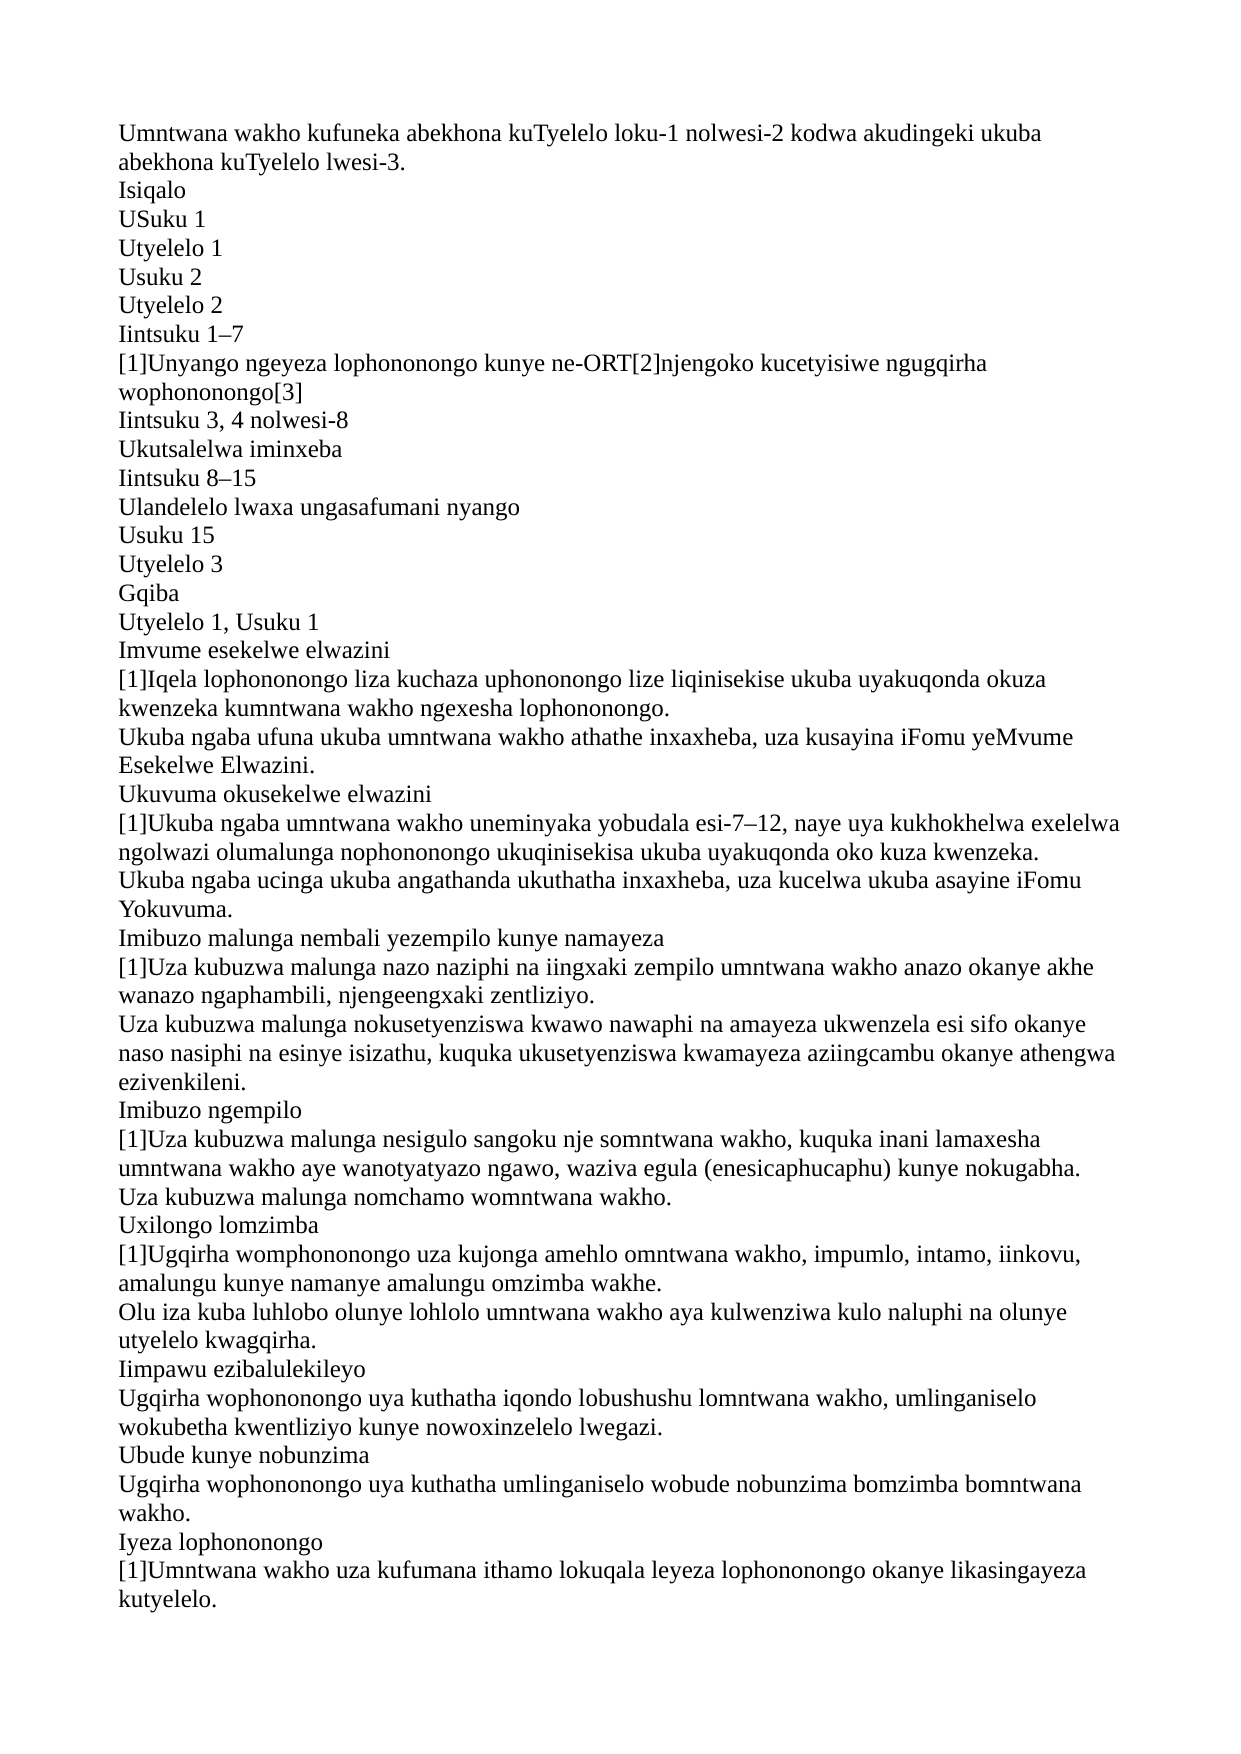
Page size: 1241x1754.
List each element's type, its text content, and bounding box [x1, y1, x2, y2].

text [1]Ukuba ngaba umntwana wakho uneminyaka yobudala esi-7–12, naye uya kukhokhelwa exelelwa ngolwazi olumalunga nophononongo ukuqinisekisa ukuba uyakuqonda oko kuza kwenzeka. [118, 808, 1122, 866]
text Imibuzo malunga nembali yezempilo kunye namayeza [118, 923, 1122, 952]
text Ukuba ngaba ufuna ukuba umntwana wakho athathe inxaxheba, uza kusayina iFomu yeMvume Esekelwe Elwazini. [118, 722, 1122, 779]
text Usuku 2 [118, 262, 1122, 291]
text [1]Umntwana wakho uza kufumana ithamo lokuqala leyeza lophononongo okanye likasingayeza kutyelelo. [118, 1556, 1122, 1613]
text [1]Unyango ngeyeza lophononongo kunye ne-ORT[2]njengoko kucetyisiwe ngugqirha wophononongo[3] [118, 348, 1122, 406]
text Ubude kunye nobunzima [118, 1441, 1122, 1469]
text Uza kubuzwa malunga nomchamo womntwana wakho. [118, 1182, 1122, 1211]
text Ukuvuma okusekelwe elwazini [118, 779, 1122, 808]
text Utyelelo 3 [118, 549, 1122, 578]
text [1]Ugqirha womphononongo uza kujonga amehlo omntwana wakho, impumlo, intamo, iinkovu, amalungu kunye namanye amalungu omzimba wakhe. [118, 1239, 1122, 1297]
text [1]Uza kubuzwa malunga nesigulo sangoku nje somntwana wakho, kuquka inani lamaxesha umntwana wakho aye wanotyatyazo ngawo, waziva egula (enesicaphucaphu) kunye nokugabha. [118, 1124, 1122, 1182]
text Umntwana wakho kufuneka abekhona kuTyelelo loku-1 nolwesi-2 kodwa akudingeki ukuba abekhona kuTyelelo lwesi-3. [118, 118, 1122, 176]
text Imibuzo ngempilo [118, 1096, 1122, 1124]
text Ugqirha wophononongo uya kuthatha iqondo lobushushu lomntwana wakho, umlinganiselo wokubetha kwentliziyo kunye nowoxinzelelo lwegazi. [118, 1383, 1122, 1441]
text Uza kubuzwa malunga nokusetyenziswa kwawo nawaphi na amayeza ukwenzela esi sifo okanye naso nasiphi na esinye isizathu, kuquka ukusetyenziswa kwamayeza aziingcambu okanye athengwa ezivenkileni. [118, 1009, 1122, 1096]
text Iimpawu ezibalulekileyo [118, 1354, 1122, 1383]
text Gqiba [118, 578, 1122, 607]
text Ugqirha wophononongo uya kuthatha umlinganiselo wobude nobunzima bomzimba bomntwana wakho. [118, 1469, 1122, 1527]
text Imvume esekelwe elwazini [118, 636, 1122, 664]
text Iintsuku 8–15 [118, 463, 1122, 492]
text Utyelelo 1 [118, 233, 1122, 262]
text Ukuba ngaba ucinga ukuba angathanda ukuthatha inxaxheba, uza kucelwa ukuba asayine iFomu Yokuvuma. [118, 866, 1122, 923]
text Ulandelelo lwaxa ungasafumani nyango [118, 492, 1122, 521]
text Olu iza kuba luhlobo olunye lohlolo umntwana wakho aya kulwenziwa kulo naluphi na olunye utyelelo kwagqirha. [118, 1297, 1122, 1354]
text Isiqalo [118, 176, 1122, 204]
text USuku 1 [118, 204, 1122, 233]
text [1]Uza kubuzwa malunga nazo naziphi na iingxaki zempilo umntwana wakho anazo okanye akhe wanazo ngaphambili, njengeengxaki zentliziyo. [118, 952, 1122, 1009]
text Iintsuku 3, 4 nolwesi-8 [118, 406, 1122, 434]
text Utyelelo 1, Usuku 1 [118, 607, 1122, 636]
text Iyeza lophononongo [118, 1527, 1122, 1556]
text Utyelelo 2 [118, 291, 1122, 319]
text Usuku 15 [118, 521, 1122, 549]
text Ukutsalelwa iminxeba [118, 434, 1122, 463]
text Uxilongo lomzimba [118, 1211, 1122, 1239]
text [1]Iqela lophononongo liza kuchaza uphononongo lize liqinisekise ukuba uyakuqonda okuza kwenzeka kumntwana wakho ngexesha lophononongo. [118, 664, 1122, 722]
text Iintsuku 1–7 [118, 319, 1122, 348]
